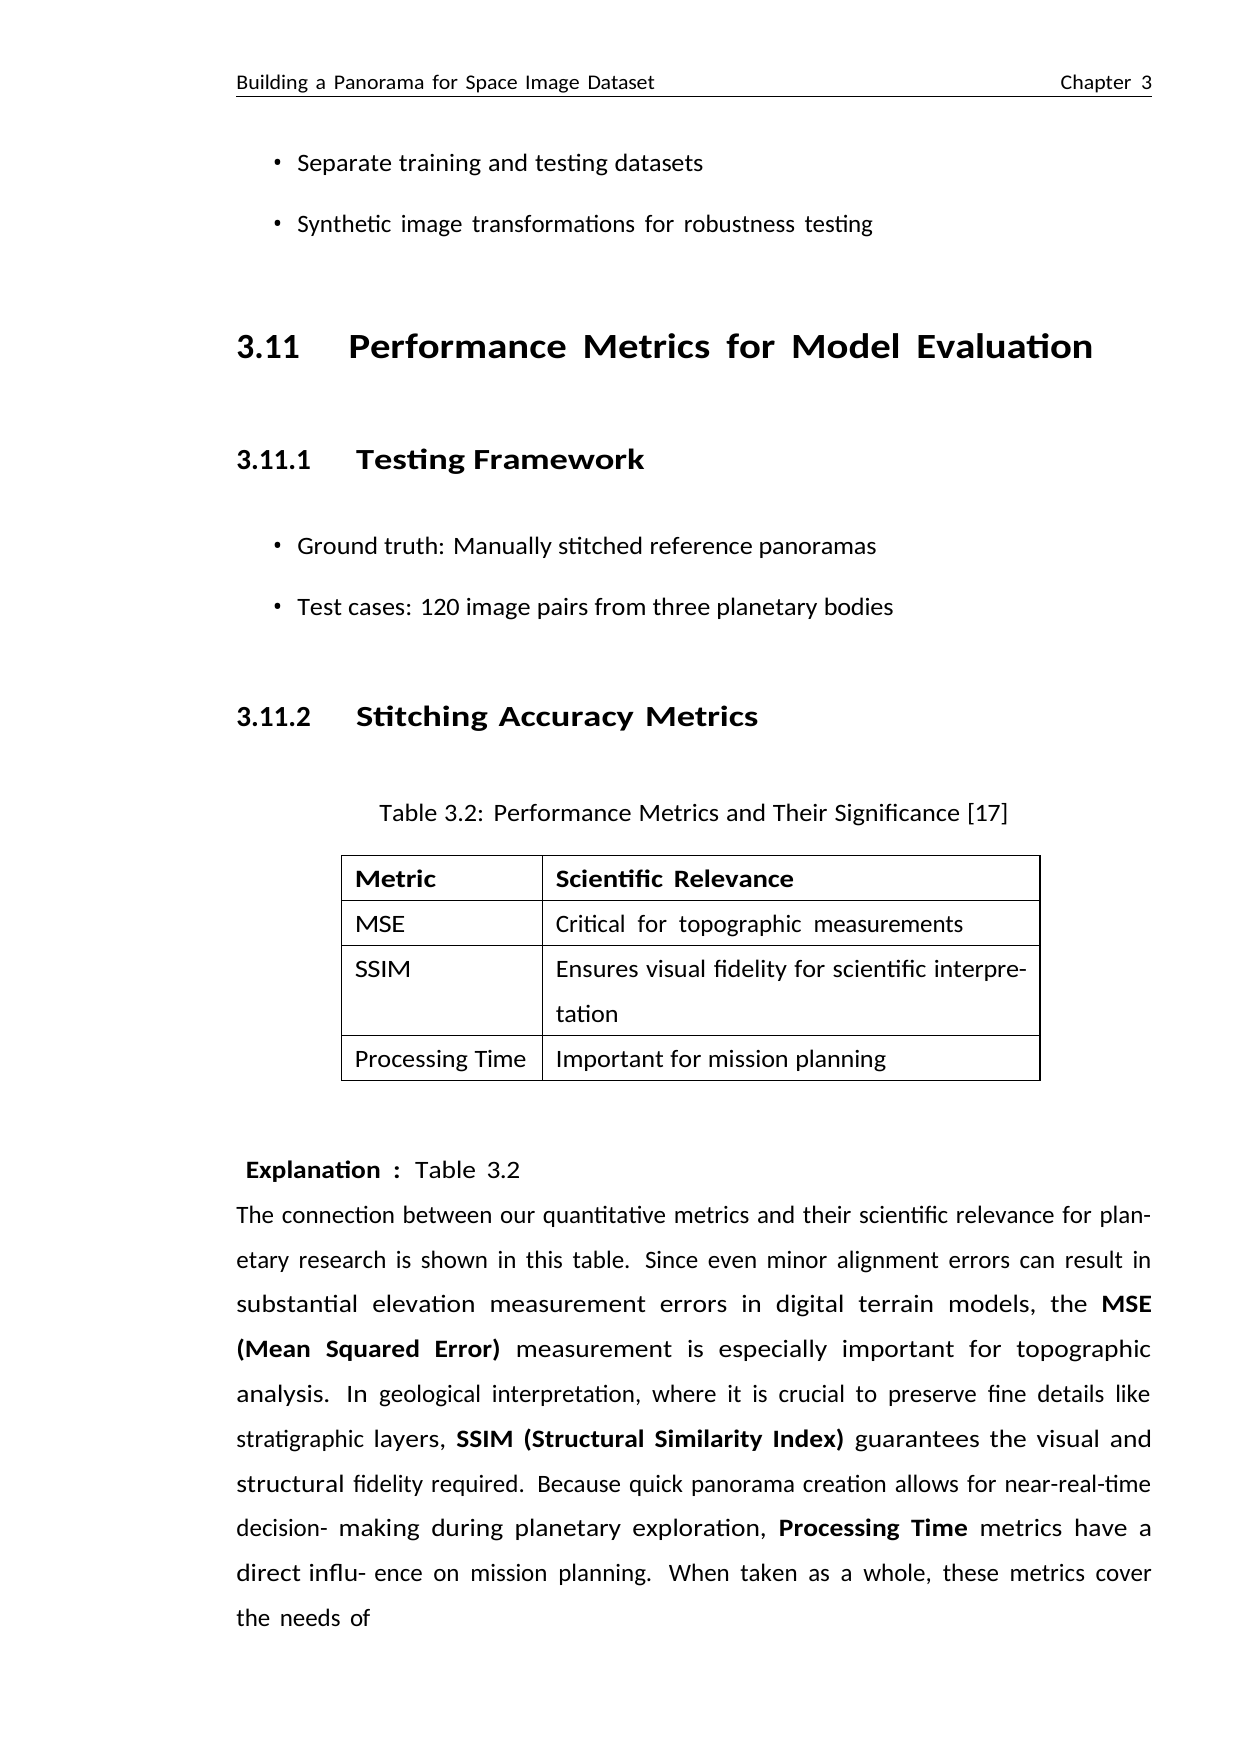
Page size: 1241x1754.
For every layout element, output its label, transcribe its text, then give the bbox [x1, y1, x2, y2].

table_header Scientific Relevance [543, 856, 1039, 900]
subtitle Performance Metrics for Model Evaluation [236, 324, 1181, 368]
list Ground truth: Manually stitched reference panoramas [273, 527, 1181, 562]
list Separate training and testing datasets [273, 144, 1181, 178]
table_cell Critical for topographic measurements [543, 901, 1039, 945]
subtitle Stitching Accuracy Metrics [236, 698, 1181, 734]
table_cell Important for mission planning [543, 1036, 1039, 1079]
subtitle Testing Framework [236, 441, 1181, 477]
text The connection between our quantitative metrics and their scientific relevance for plan- etary research is shown in this table. Since even minor alignment errors can result in substantial elevation measurement errors in digital terrain models, the MSE (Mean Squared Error) measurement is especially important for topographic analysis. In geological interpretation, where it is crucial to preserve fine details like stratigraphic layers, SSIM (Structural Similarity Index) guarantees the visual and structural fidelity required. Because quick panorama creation allows for near-real-time decision- making during planetary exploration, Processing Time metrics have a direct influ- ence on mission planning. When taken as a whole, these metrics cover the needs of [236, 1199, 1152, 1633]
table_cell MSE [342, 901, 542, 945]
table_cell Ensures visual fidelity for scientific interpre- tation [543, 946, 1039, 1035]
table_header Metric [342, 856, 542, 900]
text Explanation : Table 3.2 [246, 1154, 1181, 1184]
list Test cases: 120 image pairs from three planetary bodies [273, 588, 1181, 622]
list Synthetic image transformations for robustness testing [273, 205, 1181, 239]
table_cell SSIM [342, 946, 542, 1035]
text Table 3.2: Performance Metrics and Their Significance [17] [230, 797, 1158, 827]
table_cell Processing Time [342, 1036, 542, 1079]
